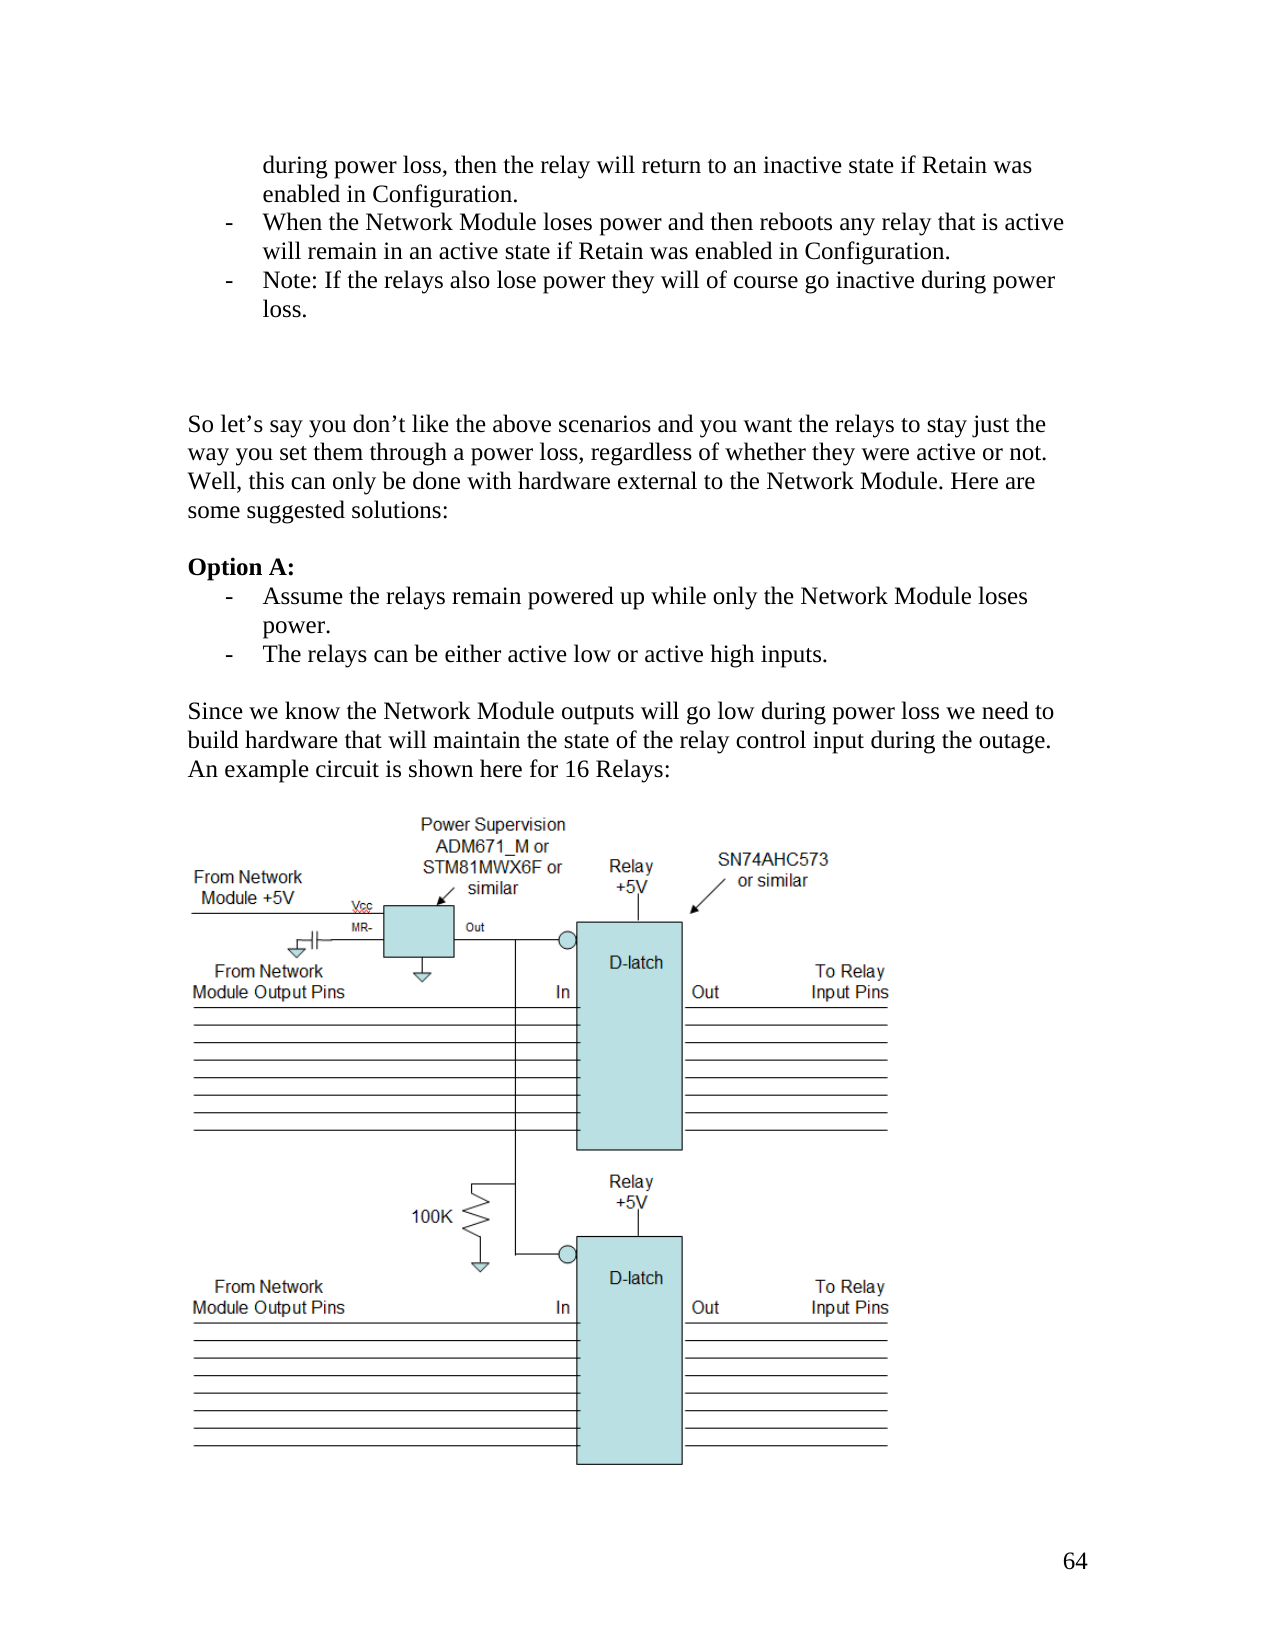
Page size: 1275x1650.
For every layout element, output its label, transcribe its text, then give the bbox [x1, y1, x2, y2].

list When the Network Module loses power and then reboots any relay that is active will remain in an active state if Retain was enabled in Configuration. [225, 207, 1087, 265]
list Note: If the relays also lose power they will of course go inactive during power loss. [225, 265, 1087, 322]
list Assume the relays remain powered up while only the Network Module loses power. [225, 581, 1087, 639]
list during power loss, then the relay will return to an inactive state if Retain was enabled in Configuration. [225, 150, 1087, 207]
text Option A: [187, 552, 1087, 581]
text Since we know the Network Module outputs will go low during power loss we need to build hardware that will maintain the state of the relay control input during the outage. An example circuit is shown here for 16 Relays: [187, 696, 1087, 782]
text So let’s say you don’t like the above scenarios and you want the relays to stay just the way you set them through a power loss, regardless of whether they were active or not. Well, this can only be done with hardware external to the Network Module. Here are some suggested solutions: [187, 409, 1087, 524]
list The relays can be either active low or active high inputs. [225, 639, 1087, 667]
picture [187, 811, 901, 1477]
